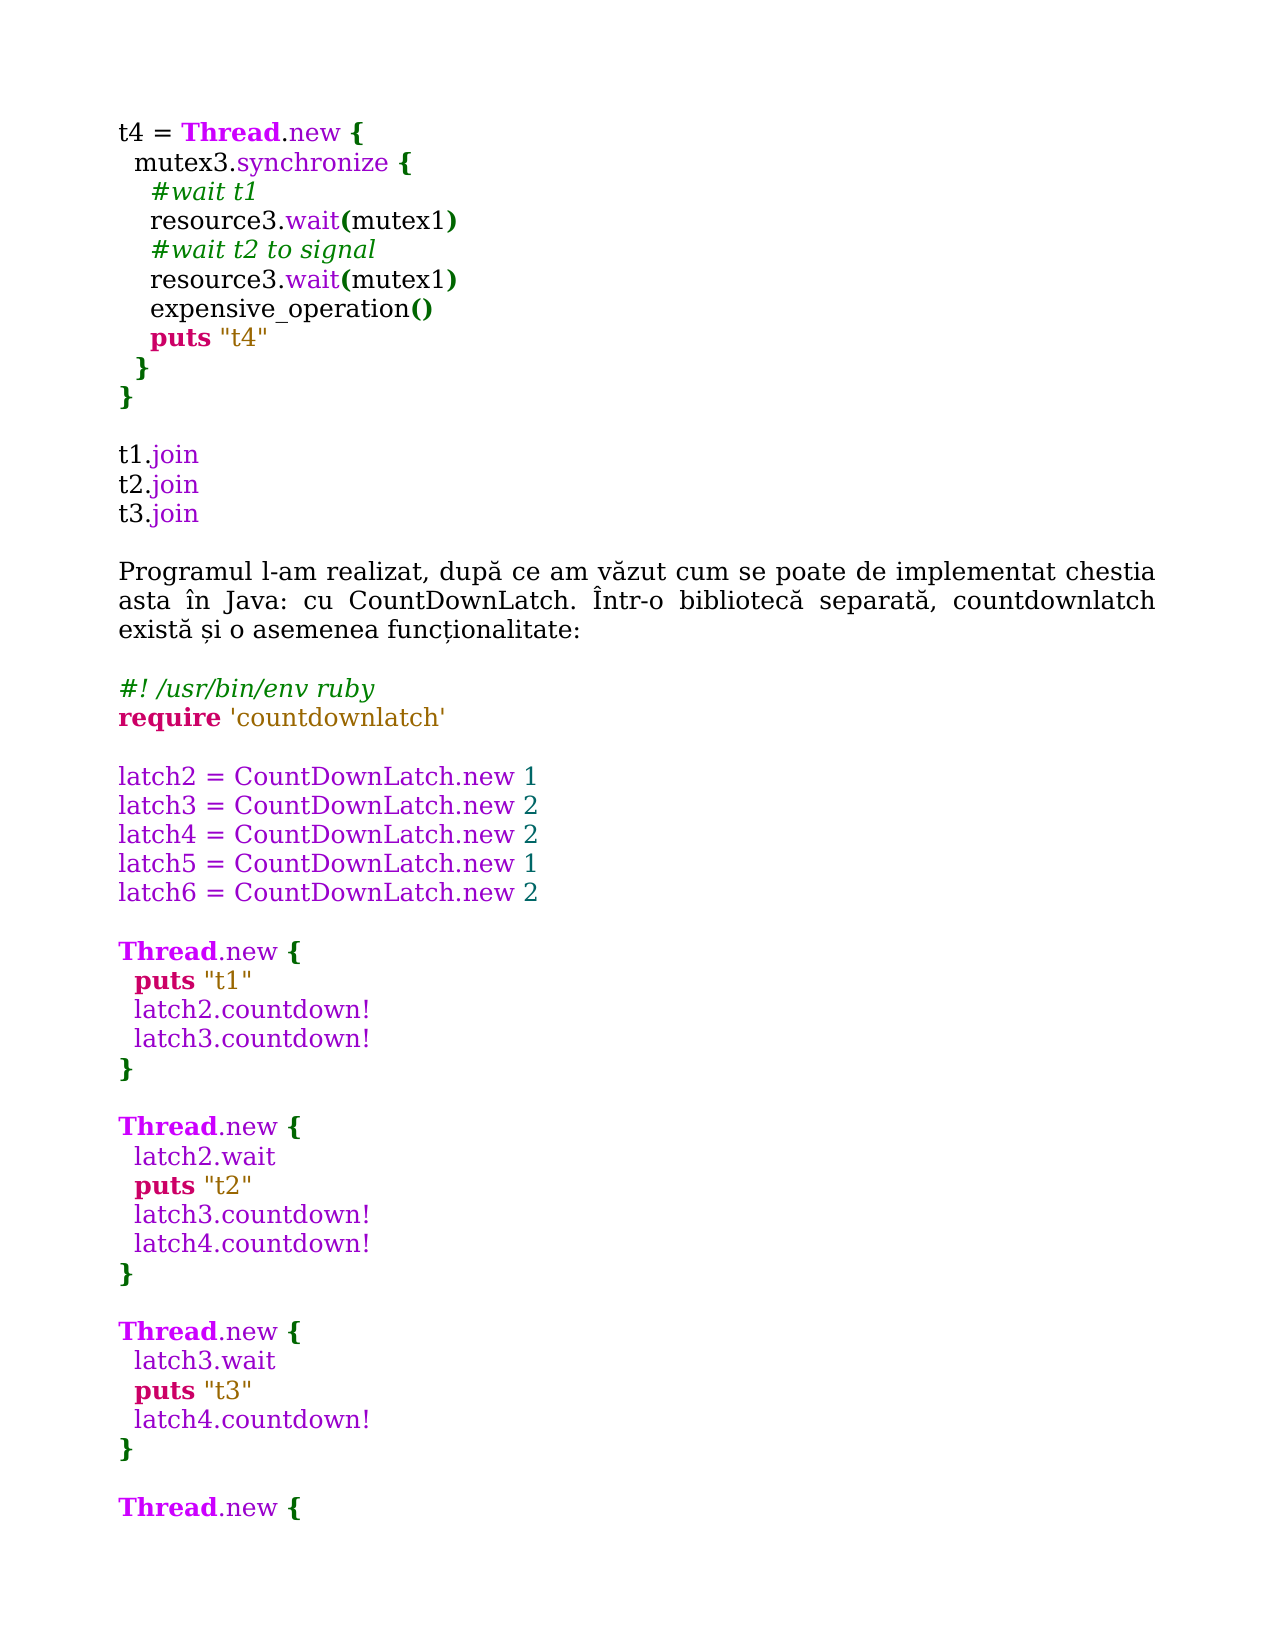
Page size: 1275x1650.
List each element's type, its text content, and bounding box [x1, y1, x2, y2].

text latch3 = CountDownLatch.new 2 [118, 791, 1157, 820]
text t3.join [118, 499, 1157, 528]
text t2.join [118, 470, 1157, 499]
text resource3.wait(mutex1) [118, 264, 1157, 294]
text Thread.new { [118, 1317, 1157, 1346]
text Programul l-am realizat, după ce am văzut cum se poate de implementat chestia asta în Java: cu CountDownLatch. Într-o bibliotecă separată, countdownlatch există și o asemenea funcționalitate: [118, 557, 1157, 645]
text puts "t3" [118, 1376, 1157, 1405]
text latch5 = CountDownLatch.new 1 [118, 849, 1157, 878]
text latch2 = CountDownLatch.new 1 [118, 762, 1157, 791]
text mutex3.synchronize { [118, 147, 1157, 177]
text } [118, 1054, 1157, 1083]
text } [118, 1434, 1157, 1463]
text latch4 = CountDownLatch.new 2 [118, 820, 1157, 849]
text latch2.wait [118, 1142, 1157, 1171]
text t1.join [118, 441, 1157, 470]
text Thread.new { [118, 1493, 1157, 1522]
text Thread.new { [118, 937, 1157, 966]
text require 'countdownlatch' [118, 703, 1157, 732]
text #! /usr/bin/env ruby [118, 674, 1157, 703]
text } [118, 353, 1157, 382]
text } [118, 382, 1157, 411]
text latch3.countdown! [118, 1024, 1157, 1054]
text puts "t1" [118, 966, 1157, 995]
text latch4.countdown! [118, 1229, 1157, 1258]
text resource3.wait(mutex1) [118, 206, 1157, 235]
text latch4.countdown! [118, 1405, 1157, 1434]
text puts "t4" [118, 323, 1157, 353]
text Thread.new { [118, 1112, 1157, 1142]
text t4 = Thread.new { [118, 118, 1157, 147]
text puts "t2" [118, 1171, 1157, 1200]
text latch2.countdown! [118, 995, 1157, 1024]
text latch3.wait [118, 1346, 1157, 1376]
text #wait t1 [118, 177, 1157, 206]
text latch3.countdown! [118, 1200, 1157, 1229]
text } [118, 1258, 1157, 1288]
text #wait t2 to signal [118, 235, 1157, 264]
text expensive_operation() [118, 294, 1157, 323]
text latch6 = CountDownLatch.new 2 [118, 878, 1157, 907]
